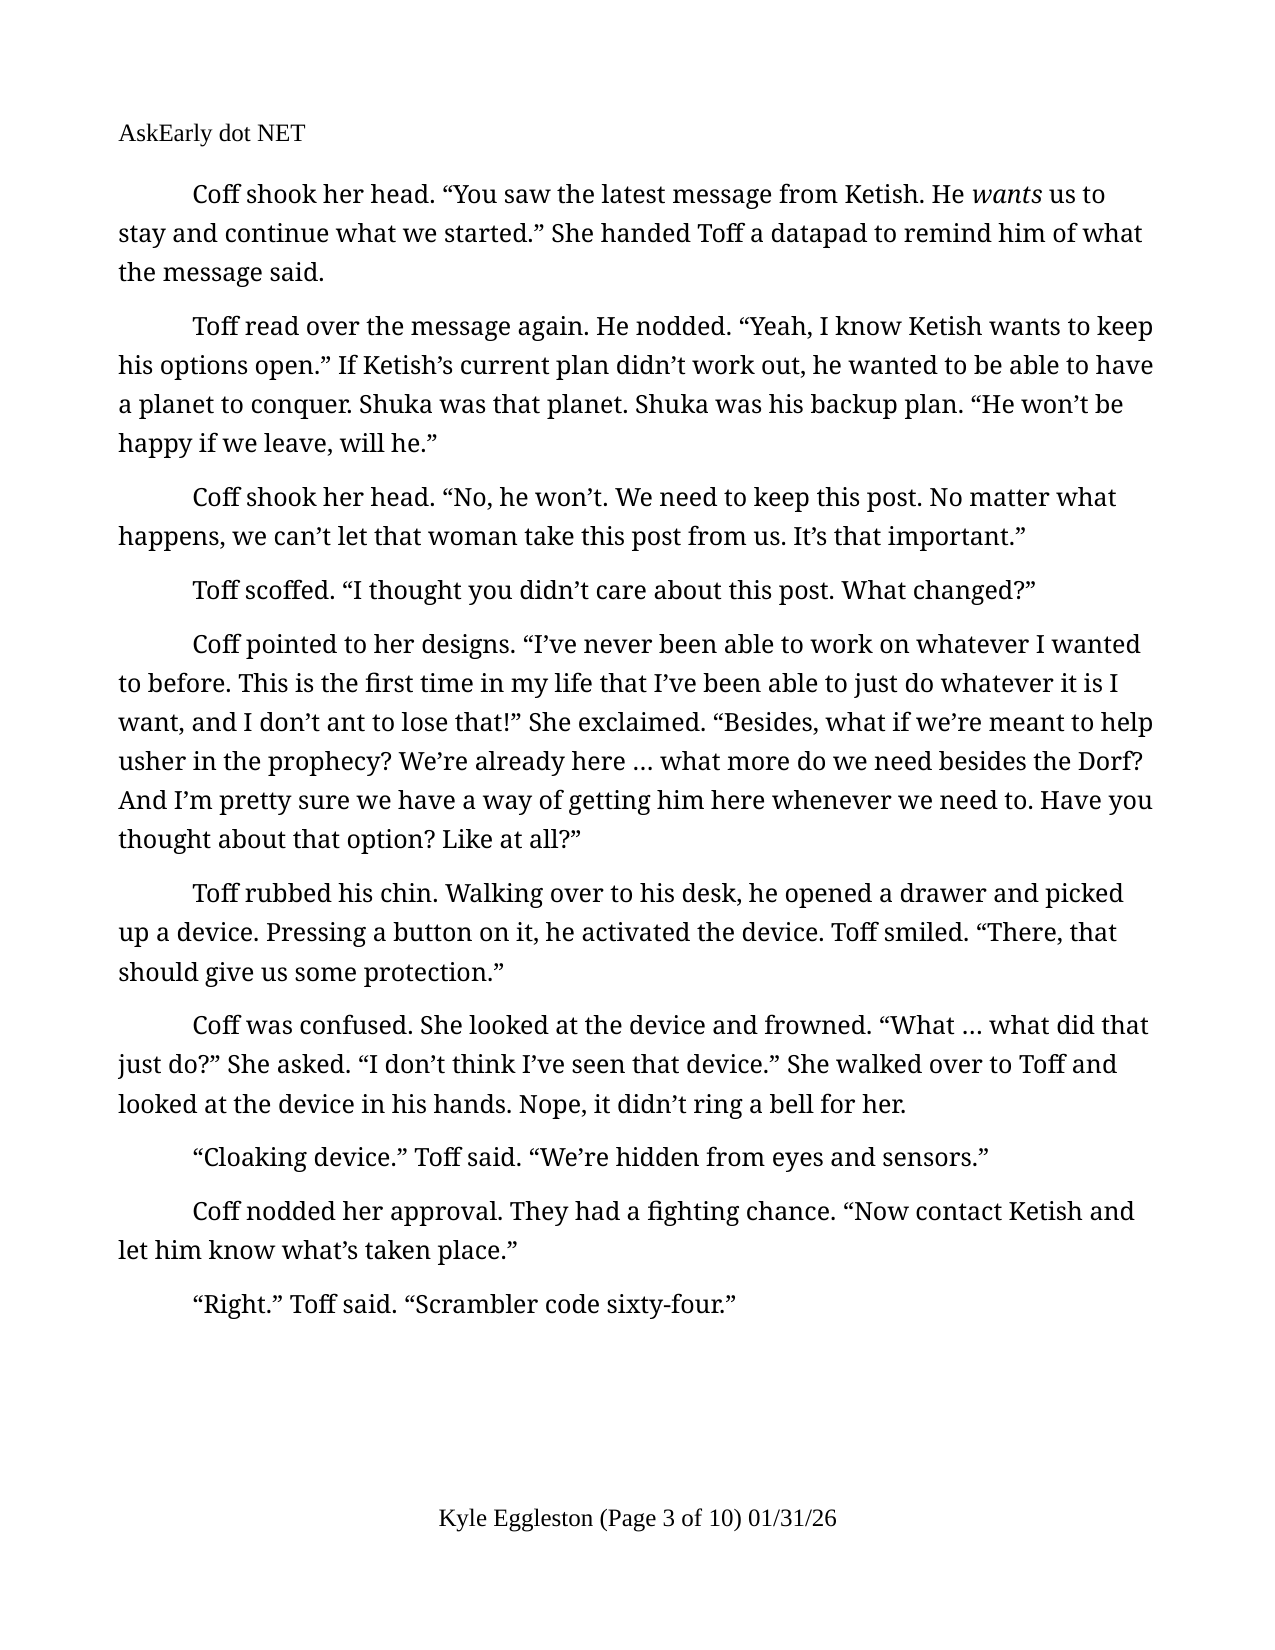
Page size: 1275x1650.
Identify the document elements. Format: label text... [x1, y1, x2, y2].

text Coff pointed to her designs. “I’ve never been able to work on whatever I wanted to before. This is the first time in my life that I’ve been able to just do whatever it is I want, and I don’t ant to lose that!” She exclaimed. “Besides, what if we’re meant to help usher in the prophecy? We’re already here … what more do we need besides the Dorf? And I’m pretty sure we have a way of getting him here whenever we need to. Have you thought about that option? Like at all?” [118, 626, 1157, 856]
text Toff rubbed his chin. Walking over to his desk, he opened a drawer and picked up a device. Pressing a button on it, he activated the device. Toff smiled. “There, that should give us some protection.” [118, 876, 1157, 988]
text Toff scoffed. “I thought you didn’t care about this post. What changed?” [118, 573, 1157, 607]
text “Right.” Toff said. “Scrambler code sixty-four.” [118, 1287, 1157, 1321]
text Toff read over the message again. He nodded. “Yeah, I know Ketish wants to keep his options open.” If Ketish’s current plan didn’t work out, he wanted to be able to have a planet to conquer. Shuka was that planet. Shuka was his backup plan. “He won’t be happy if we leave, will he.” [118, 308, 1157, 460]
text Coff nodded her approval. They had a fighting chance. “Now contact Ketish and let him know what’s taken place.” [118, 1194, 1157, 1267]
text Coff was confused. She looked at the device and frowned. “What … what did that just do?” She asked. “I don’t think I’ve seen that device.” She walked over to Toff and looked at the device in his hands. Nope, it didn’t ring a bell for her. [118, 1008, 1157, 1120]
text Coff shook her head. “You saw the latest message from Ketish. He wants us to stay and continue what we started.” She handed Toff a datapad to remind him of what the message said. [118, 176, 1157, 289]
text “Cloaking device.” Toff said. “We’re hidden from eyes and sensors.” [118, 1140, 1157, 1174]
text Coff shook her head. “No, he won’t. We need to keep this post. No matter what happens, we can’t let that woman take this post from us. It’s that important.” [118, 480, 1157, 553]
